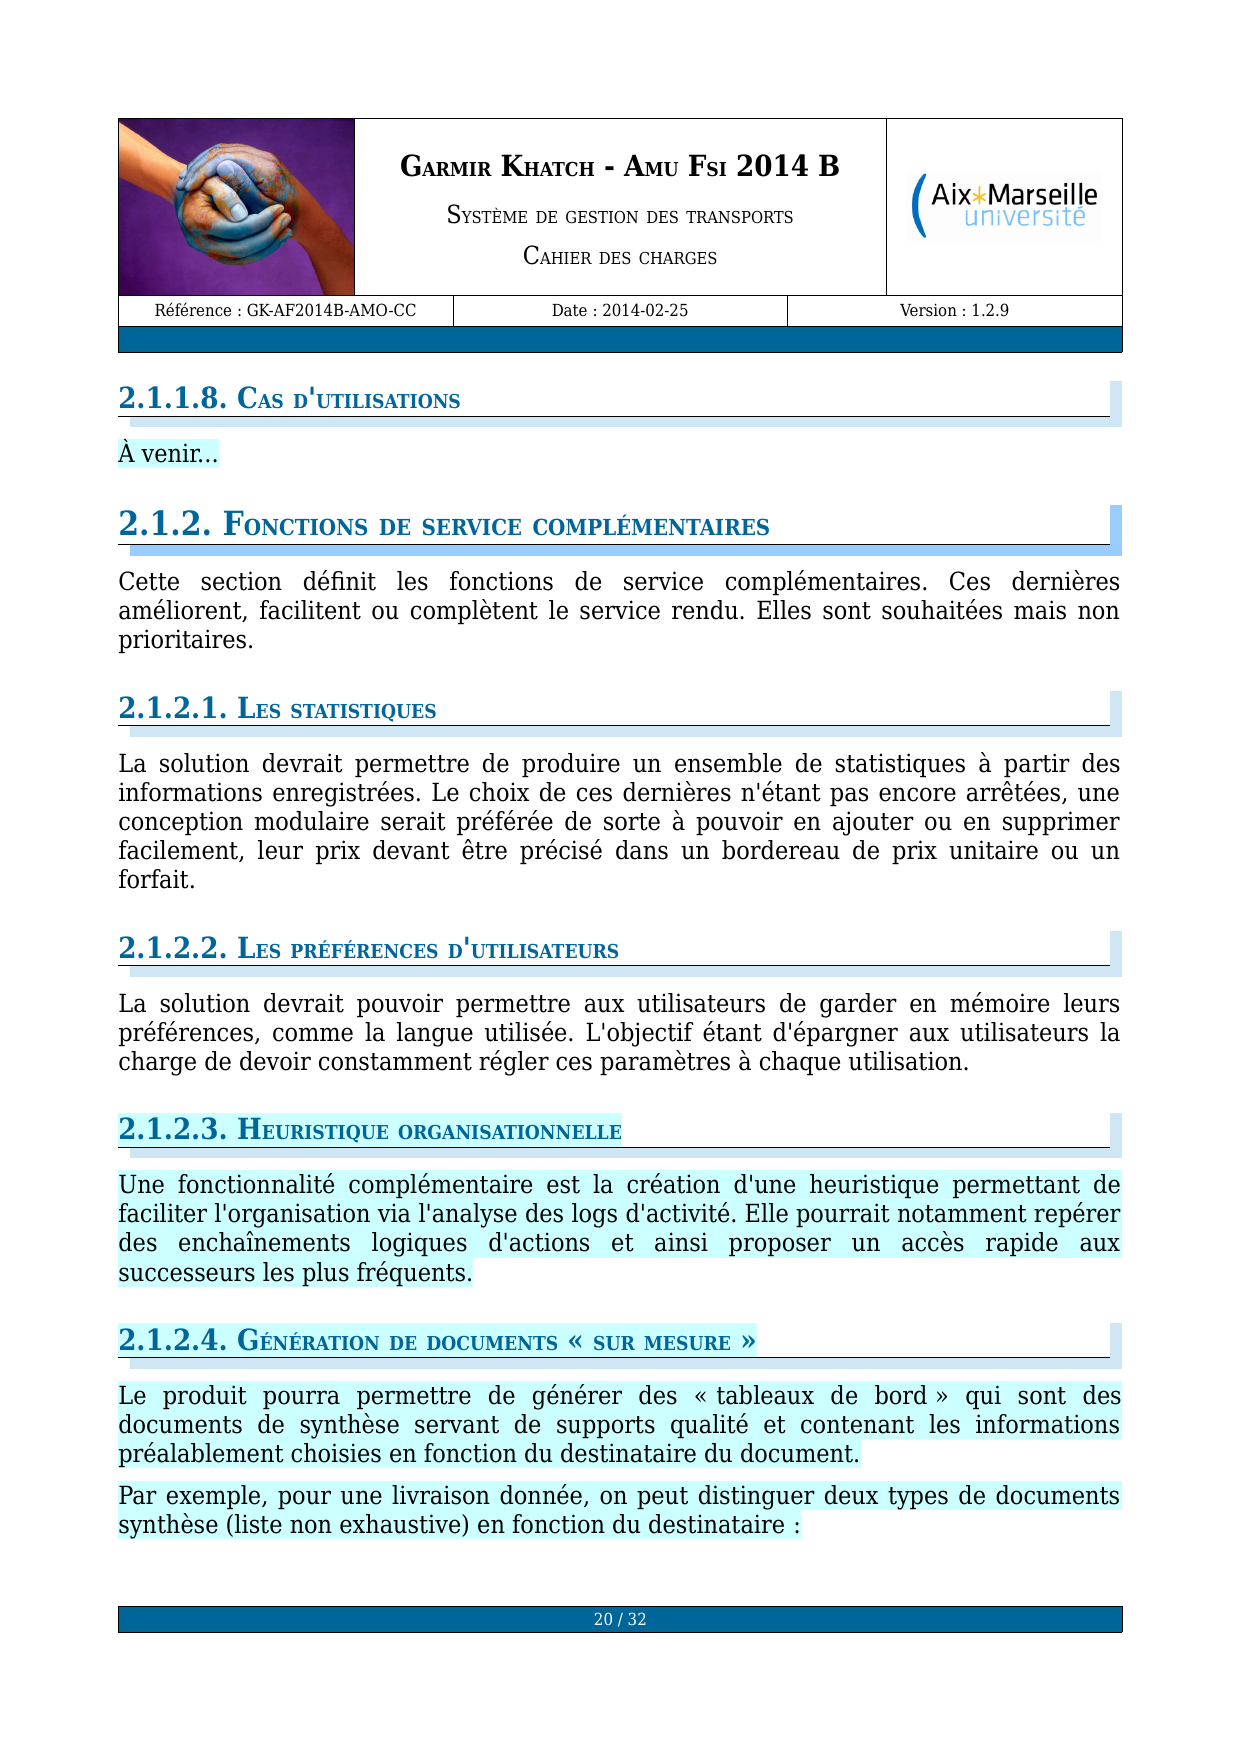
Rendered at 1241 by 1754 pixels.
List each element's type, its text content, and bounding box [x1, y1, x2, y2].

subtitle Génération de documents « sur mesure » [118, 1323, 1110, 1357]
text La solution devrait pouvoir permettre aux utilisateurs de garder en mémoire leurs préférences, comme la langue utilisée. L'objectif étant d'épargner aux utilisateurs la charge de devoir constamment régler ces paramètres à chaque utilisation. [118, 989, 1122, 1076]
text Cette section définit les fonctions de service complémentaires. Ces dernières améliorent, facilitent ou complètent le service rendu. Elles sont souhaitées mais non prioritaires. [118, 567, 1122, 655]
text La solution devrait permettre de produire un ensemble de statistiques à partir des informations enregistrées. Le choix de ces dernières n'étant pas encore arrêtées, une conception modulaire serait préférée de sorte à pouvoir en ajouter ou en supprimer facilement, leur prix devant être précisé dans un bordereau de prix unitaire ou un forfait. [118, 749, 1122, 895]
text À venir... [118, 439, 1122, 468]
text Le produit pourra permettre de générer des « tableaux de bord » qui sont des documents de synthèse servant de supports qualité et contenant les informations préalablement choisies en fonction du destinataire du document. [118, 1381, 1122, 1468]
subtitle Cas d'utilisations [118, 381, 1110, 416]
subtitle Heuristique organisationnelle [118, 1112, 1110, 1147]
subtitle Fonctions de service complémentaires [118, 504, 1110, 544]
subtitle Les statistiques [118, 691, 1110, 725]
picture [119, 119, 354, 295]
text Une fonctionnalité complémentaire est la création d'une heuristique permettant de faciliter l'organisation via l'analyse des logs d'activité. Elle pourrait notamment repérer des enchaînements logiques d'actions et ainsi proposer un accès rapide aux successeurs les plus fréquents. [118, 1170, 1122, 1287]
text Par exemple, pour une livraison donnée, on peut distinguer deux types de documents synthèse (liste non exhaustive) en fonction du destinataire : [118, 1481, 1122, 1539]
subtitle Les préférences d'utilisateurs [118, 931, 1110, 965]
picture [887, 126, 1122, 288]
